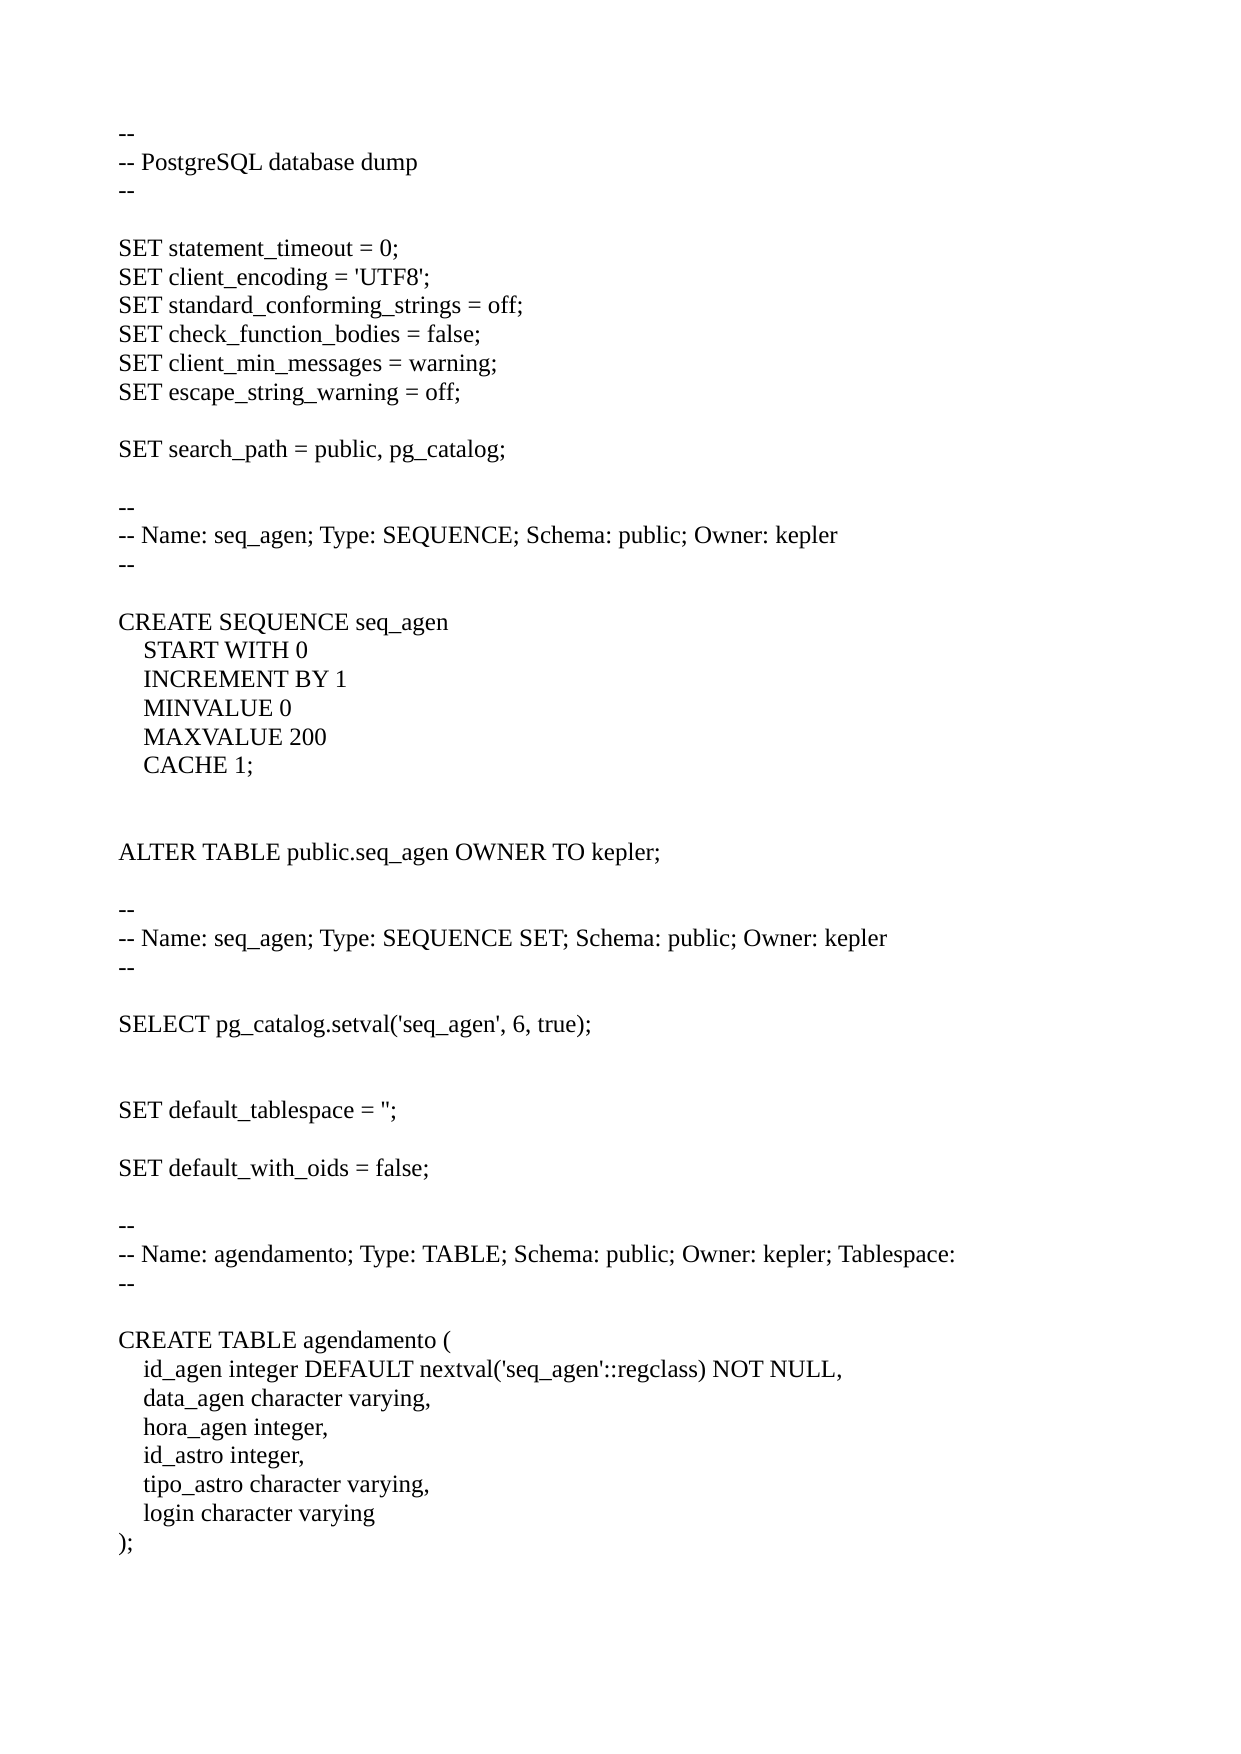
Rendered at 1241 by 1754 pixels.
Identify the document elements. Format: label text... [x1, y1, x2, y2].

text -- PostgreSQL database dump [118, 147, 1122, 176]
text CREATE TABLE agendamento ( [118, 1326, 1122, 1354]
text ); [118, 1527, 1122, 1556]
text login character varying [118, 1498, 1122, 1527]
text SET check_function_bodies = false; [118, 319, 1122, 348]
text id_astro integer, [118, 1441, 1122, 1469]
text SET client_encoding = 'UTF8'; [118, 262, 1122, 291]
text SET default_tablespace = ''; [118, 1096, 1122, 1124]
text -- [118, 176, 1122, 204]
text -- [118, 1211, 1122, 1239]
text CREATE SEQUENCE seq_agen [118, 607, 1122, 636]
text -- Name: agendamento; Type: TABLE; Schema: public; Owner: kepler; Tablespace: [118, 1239, 1122, 1268]
text INCREMENT BY 1 [118, 664, 1122, 693]
text -- [118, 549, 1122, 578]
text SET default_with_oids = false; [118, 1153, 1122, 1182]
text SET standard_conforming_strings = off; [118, 291, 1122, 319]
text SELECT pg_catalog.setval('seq_agen', 6, true); [118, 1009, 1122, 1038]
text START WITH 0 [118, 636, 1122, 664]
text SET statement_timeout = 0; [118, 233, 1122, 262]
text -- Name: seq_agen; Type: SEQUENCE; Schema: public; Owner: kepler [118, 521, 1122, 549]
text SET search_path = public, pg_catalog; [118, 434, 1122, 463]
text CACHE 1; [118, 751, 1122, 779]
text hora_agen integer, [118, 1412, 1122, 1441]
text data_agen character varying, [118, 1383, 1122, 1412]
text MAXVALUE 200 [118, 722, 1122, 751]
text id_agen integer DEFAULT nextval('seq_agen'::regclass) NOT NULL, [118, 1354, 1122, 1383]
text -- [118, 894, 1122, 923]
text -- [118, 492, 1122, 521]
text MINVALUE 0 [118, 693, 1122, 722]
text ALTER TABLE public.seq_agen OWNER TO kepler; [118, 837, 1122, 866]
text -- [118, 1268, 1122, 1297]
text SET client_min_messages = warning; [118, 348, 1122, 377]
text -- [118, 118, 1122, 147]
text tipo_astro character varying, [118, 1469, 1122, 1498]
text SET escape_string_warning = off; [118, 377, 1122, 406]
text -- [118, 952, 1122, 981]
text -- Name: seq_agen; Type: SEQUENCE SET; Schema: public; Owner: kepler [118, 923, 1122, 952]
